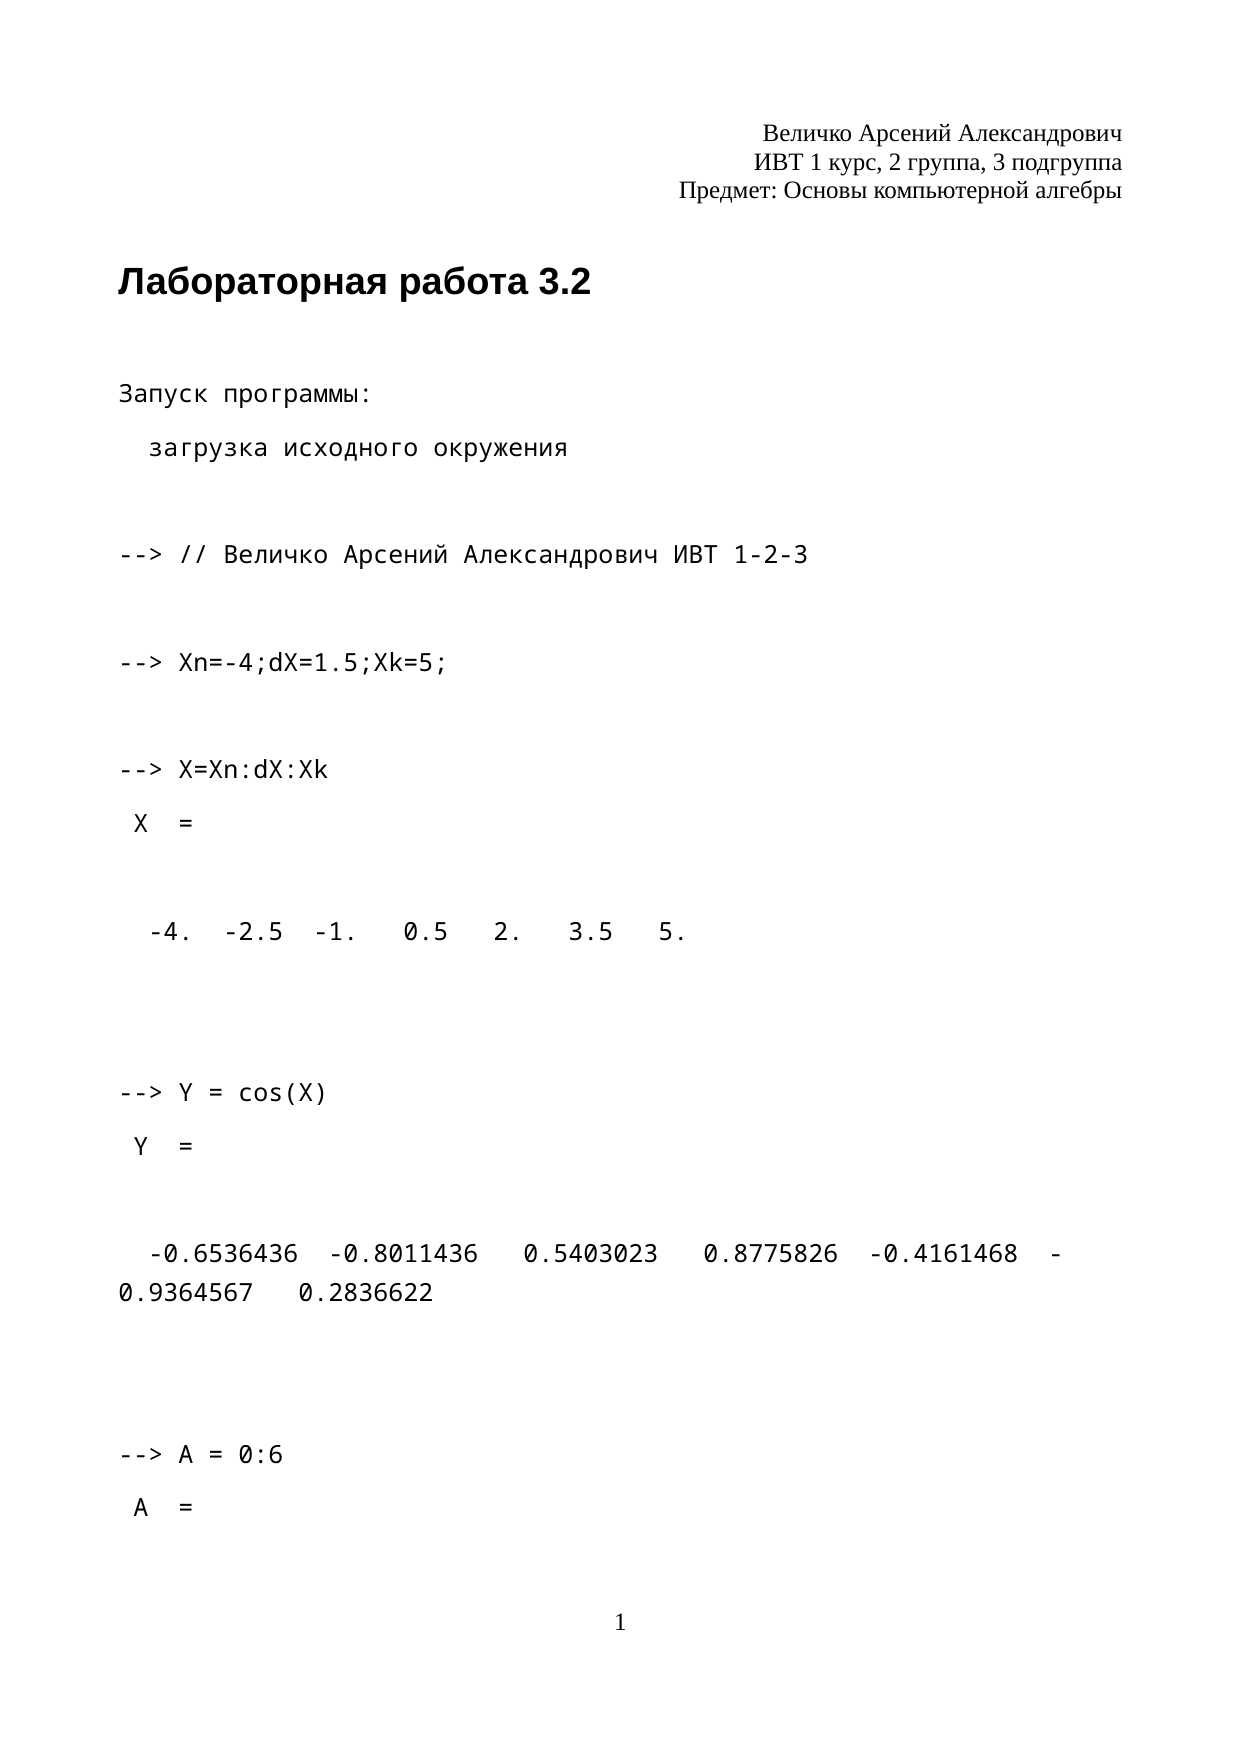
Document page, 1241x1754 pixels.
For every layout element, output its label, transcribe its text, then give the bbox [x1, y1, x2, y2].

text --> // Величко Арсений Александрович ИВТ 1-2-3 [118, 537, 1122, 571]
text --> A = 0:6 [118, 1436, 1122, 1470]
text --> Xn=-4;dX=1.5;Xk=5; [118, 644, 1122, 679]
text --> Y = cos(X) [118, 1074, 1122, 1109]
text X = [118, 806, 1122, 840]
text --> X=Xn:dX:Xk [118, 752, 1122, 786]
text Запуск программы: [118, 376, 1122, 410]
text -4. -2.5 -1. 0.5 2. 3.5 5. [118, 913, 1122, 947]
text загрузка исходного окружения [118, 429, 1122, 464]
text -0.6536436 -0.8011436 0.5403023 0.8775826 -0.4161468 -0.9364567 0.2836622 [118, 1236, 1122, 1309]
subtitle Лабораторная работа 3.2 [118, 259, 1122, 302]
text A = [118, 1490, 1122, 1524]
text Y = [118, 1128, 1122, 1162]
